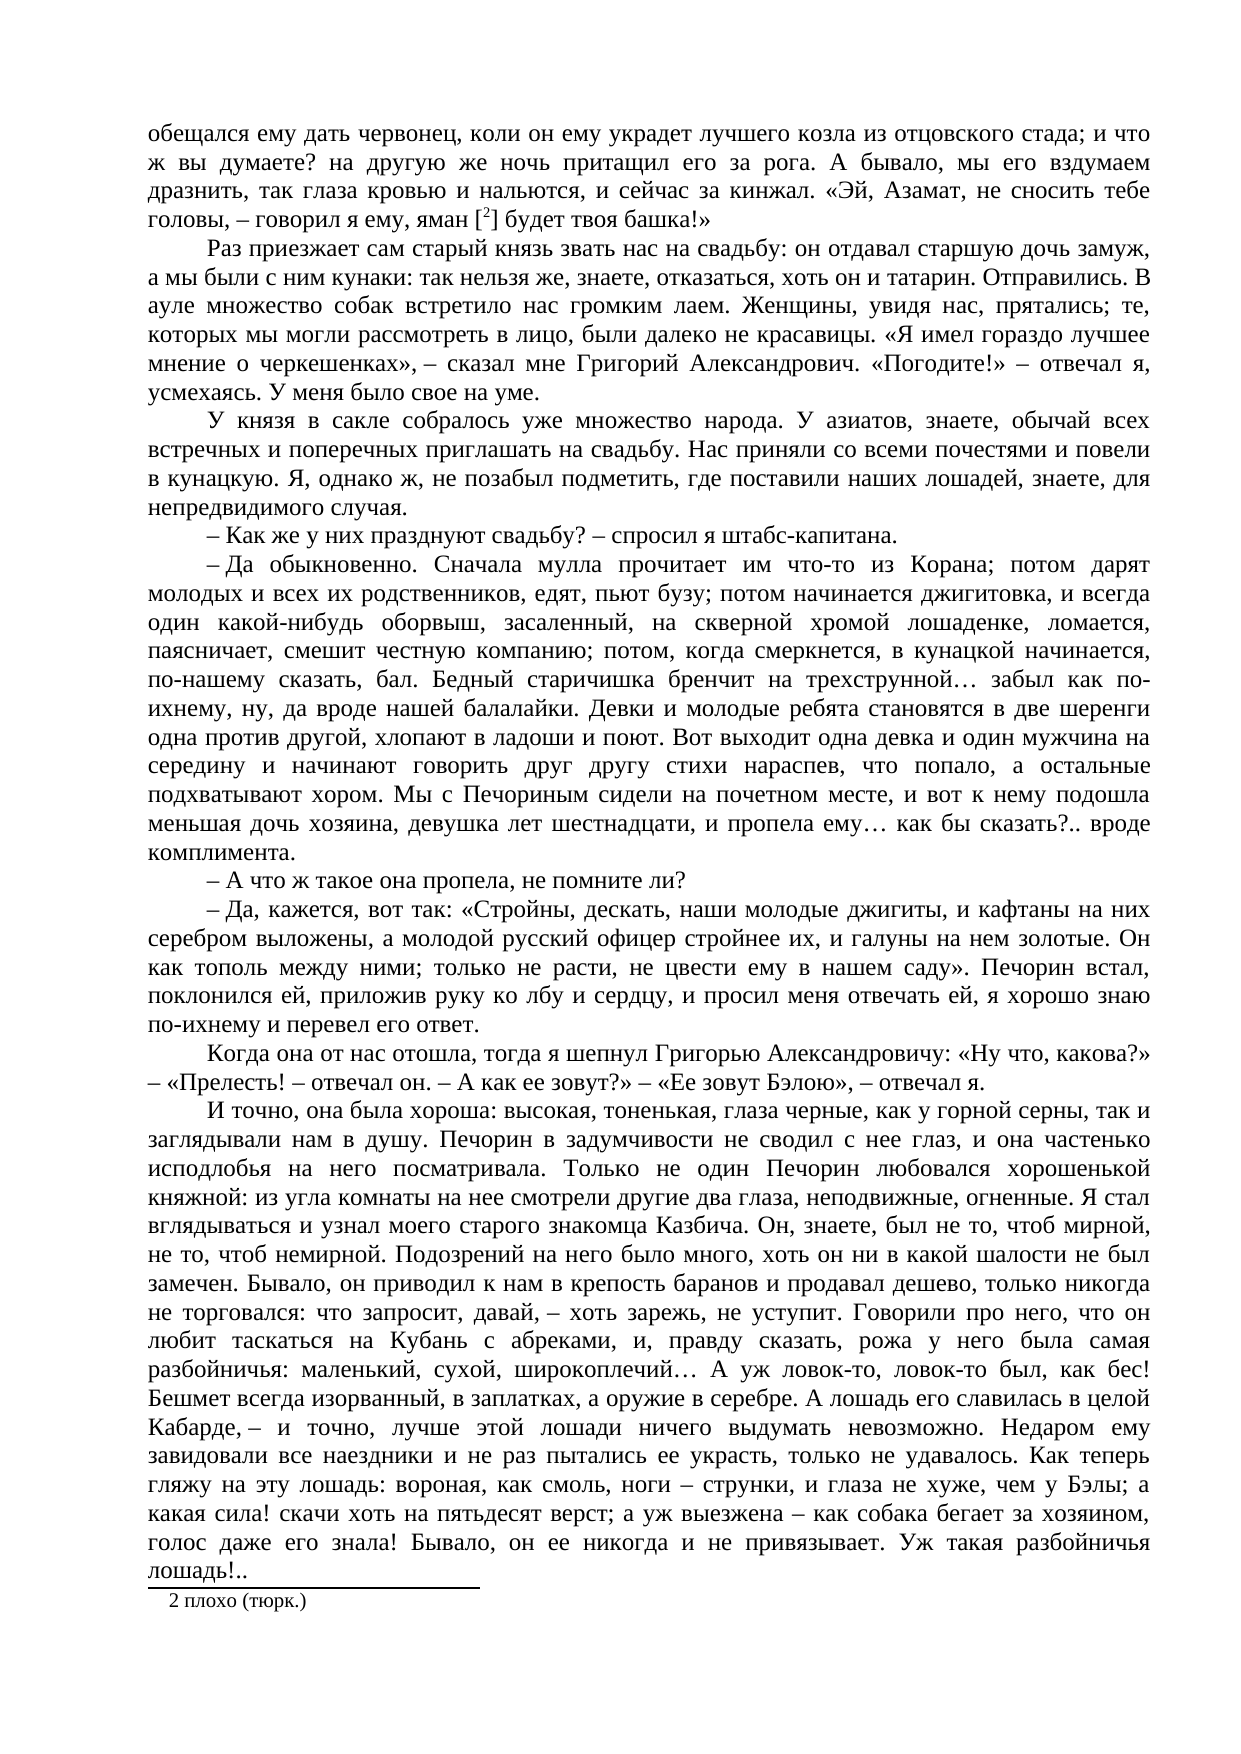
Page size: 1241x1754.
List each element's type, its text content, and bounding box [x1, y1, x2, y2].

text – Да обыкновенно. Сначала мулла прочитает им что-то из Корана; потом дарят молодых и всех их родственников, едят, пьют бузу; потом начинается джигитовка, и всегда один какой-нибудь оборвыш, засаленный, на скверной хромой лошаденке, ломается, паясничает, смешит честную компанию; потом, когда смеркнется, в кунацкой начинается, по-нашему сказать, бал. Бедный старичишка бренчит на трехструнной… забыл как по-ихнему, ну, да вроде нашей балалайки. Девки и молодые ребята становятся в две шеренги одна против другой, хлопают в ладоши и поют. Вот выходит одна девка и один мужчина на середину и начинают говорить друг другу стихи нараспев, что попало, а остальные подхватывают хором. Мы с Печориным сидели на почетном месте, и вот к нему подошла меньшая дочь хозяина, девушка лет шестнадцати, и пропела ему… как бы сказать?.. вроде комплимента. [148, 549, 1152, 866]
text Когда она от нас отошла, тогда я шепнул Григорью Александровичу: «Ну что, какова?» – «Прелесть! – отвечал он. – А как ее зовут?» – «Ее зовут Бэлою», – отвечал я. [148, 1038, 1152, 1096]
text – Да, кажется, вот так: «Стройны, дескать, наши молодые джигиты, и кафтаны на них серебром выложены, а молодой русский офицер стройнее их, и галуны на нем золотые. Он как тополь между ними; только не расти, не цвести ему в нашем саду». Печорин встал, поклонился ей, приложив руку ко лбу и сердцу, и просил меня отвечать ей, я хорошо знаю по-ихнему и перевел его ответ. [148, 894, 1152, 1038]
text Раз приезжает сам старый князь звать нас на свадьбу: он отдавал старшую дочь замуж, а мы были с ним кунаки: так нельзя же, знаете, отказаться, хоть он и татарин. Отправились. В ауле множество собак встретило нас громким лаем. Женщины, увидя нас, прятались; те, которых мы могли рассмотреть в лицо, были далеко не красавицы. «Я имел гораздо лучшее мнение о черкешенках», – сказал мне Григорий Александрович. «Погодите!» – отвечал я, усмехаясь. У меня было свое на уме. [148, 233, 1152, 406]
text И точно, она была хороша: высокая, тоненькая, глаза черные, как у горной серны, так и заглядывали нам в душу. Печорин в задумчивости не сводил с нее глаз, и она частенько исподлобья на него посматривала. Только не один Печорин любовался хорошенькой княжной: из угла комнаты на нее смотрели другие два глаза, неподвижные, огненные. Я стал вглядываться и узнал моего старого знакомца Казбича. Он, знаете, был не то, чтоб мирной, не то, чтоб немирной. Подозрений на него было много, хоть он ни в какой шалости не был замечен. Бывало, он приводил к нам в крепость баранов и продавал дешево, только никогда не торговался: что запросит, давай, – хоть зарежь, не уступит. Говорили про него, что он любит таскаться на Кубань с абреками, и, правду сказать, рожа у него была самая разбойничья: маленький, сухой, широкоплечий… А уж ловок-то, ловок-то был, как бес! Бешмет всегда изорванный, в заплатках, а оружие в серебре. А лошадь его славилась в целой Кабарде, – и точно, лучше этой лошади ничего выдумать невозможно. Недаром ему завидовали все наездники и не раз пытались ее украсть, только не удавалось. Как теперь гляжу на эту лошадь: вороная, как смоль, ноги – струнки, и глаза не хуже, чем у Бэлы; а какая сила! скачи хоть на пятьдесят верст; а уж выезжена – как собака бегает за хозяином, голос даже его знала! Бывало, он ее никогда и не привязывает. Уж такая разбойничья лошадь!.. [148, 1096, 1152, 1584]
text У князя в сакле собралось уже множество народа. У азиатов, знаете, обычай всех встречных и поперечных приглашать на свадьбу. Нас приняли со всеми почестями и повели в кунацкую. Я, однако ж, не позабыл подметить, где поставили наших лошадей, знаете, для непредвидимого случая. [148, 406, 1152, 521]
text – А что ж такое она пропела, не помните ли? [148, 866, 1152, 894]
text плохо (тюрк.) [148, 1588, 1152, 1612]
text обещался ему дать червонец, коли он ему украдет лучшего козла из отцовского стада; и что ж вы думаете? на другую же ночь притащил его за рога. А бывало, мы его вздумаем дразнить, так глаза кровью и нальются, и сейчас за кинжал. «Эй, Азамат, не сносить тебе головы, – говорил я ему, яман [] будет твоя башка!» [148, 118, 1152, 233]
text – Как же у них празднуют свадьбу? – спросил я штабс-капитана. [148, 521, 1152, 549]
